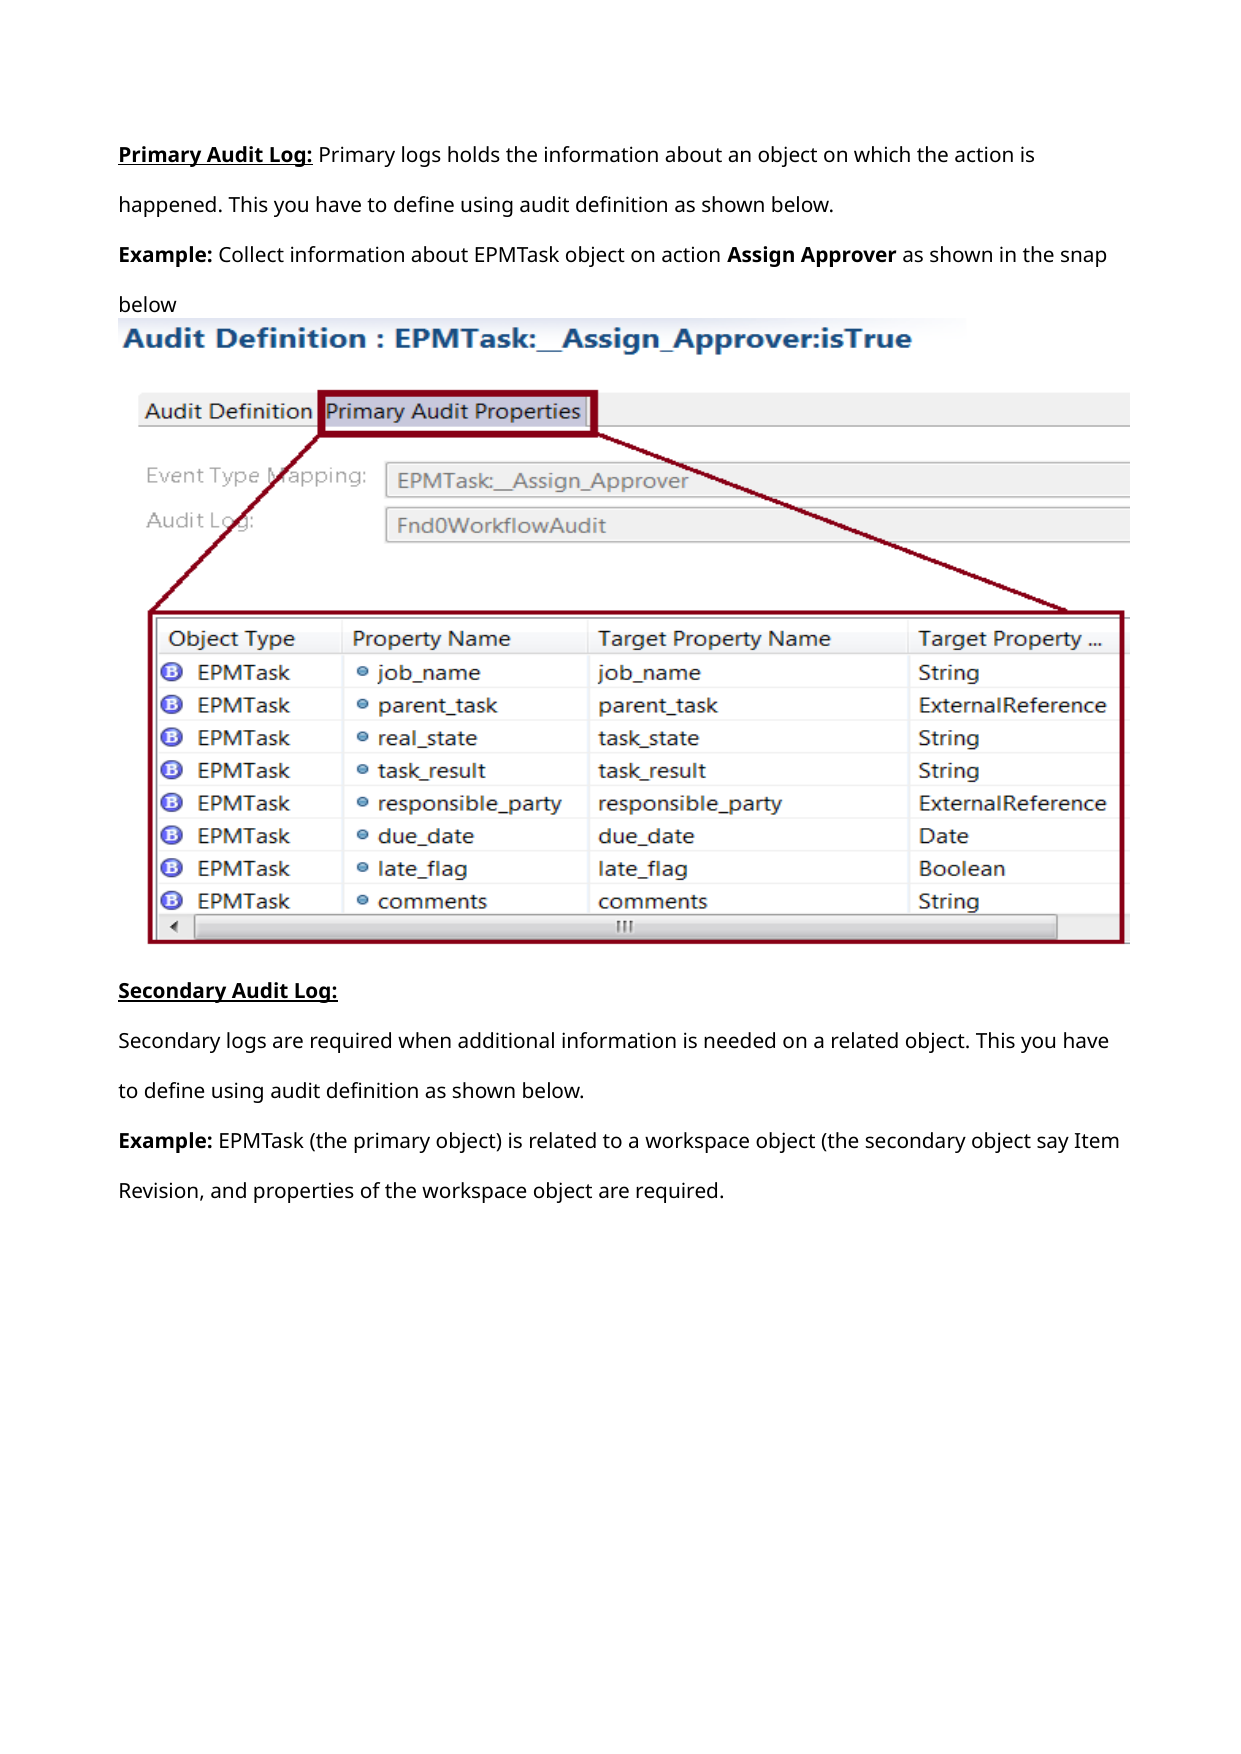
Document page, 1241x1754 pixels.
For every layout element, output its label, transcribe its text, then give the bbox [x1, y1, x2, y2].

picture [118, 318, 1130, 955]
text Primary Audit Log: Primary logs holds the information about an object on which the action is happened. This you have to define using audit definition as shown below. [118, 118, 1122, 218]
text Secondary logs are required when additional information is needed on a related object. This you have to define using audit definition as shown below. [118, 1005, 1122, 1105]
text Example: Collect information about EPMTask object on action Assign Approver as shown in the snap below [118, 218, 1122, 318]
text Secondary Audit Log: [118, 955, 1122, 1005]
text Example: EPMTask (the primary object) is related to a workspace object (the secondary object say Item Revision, and properties of the workspace object are required. [118, 1105, 1122, 1205]
